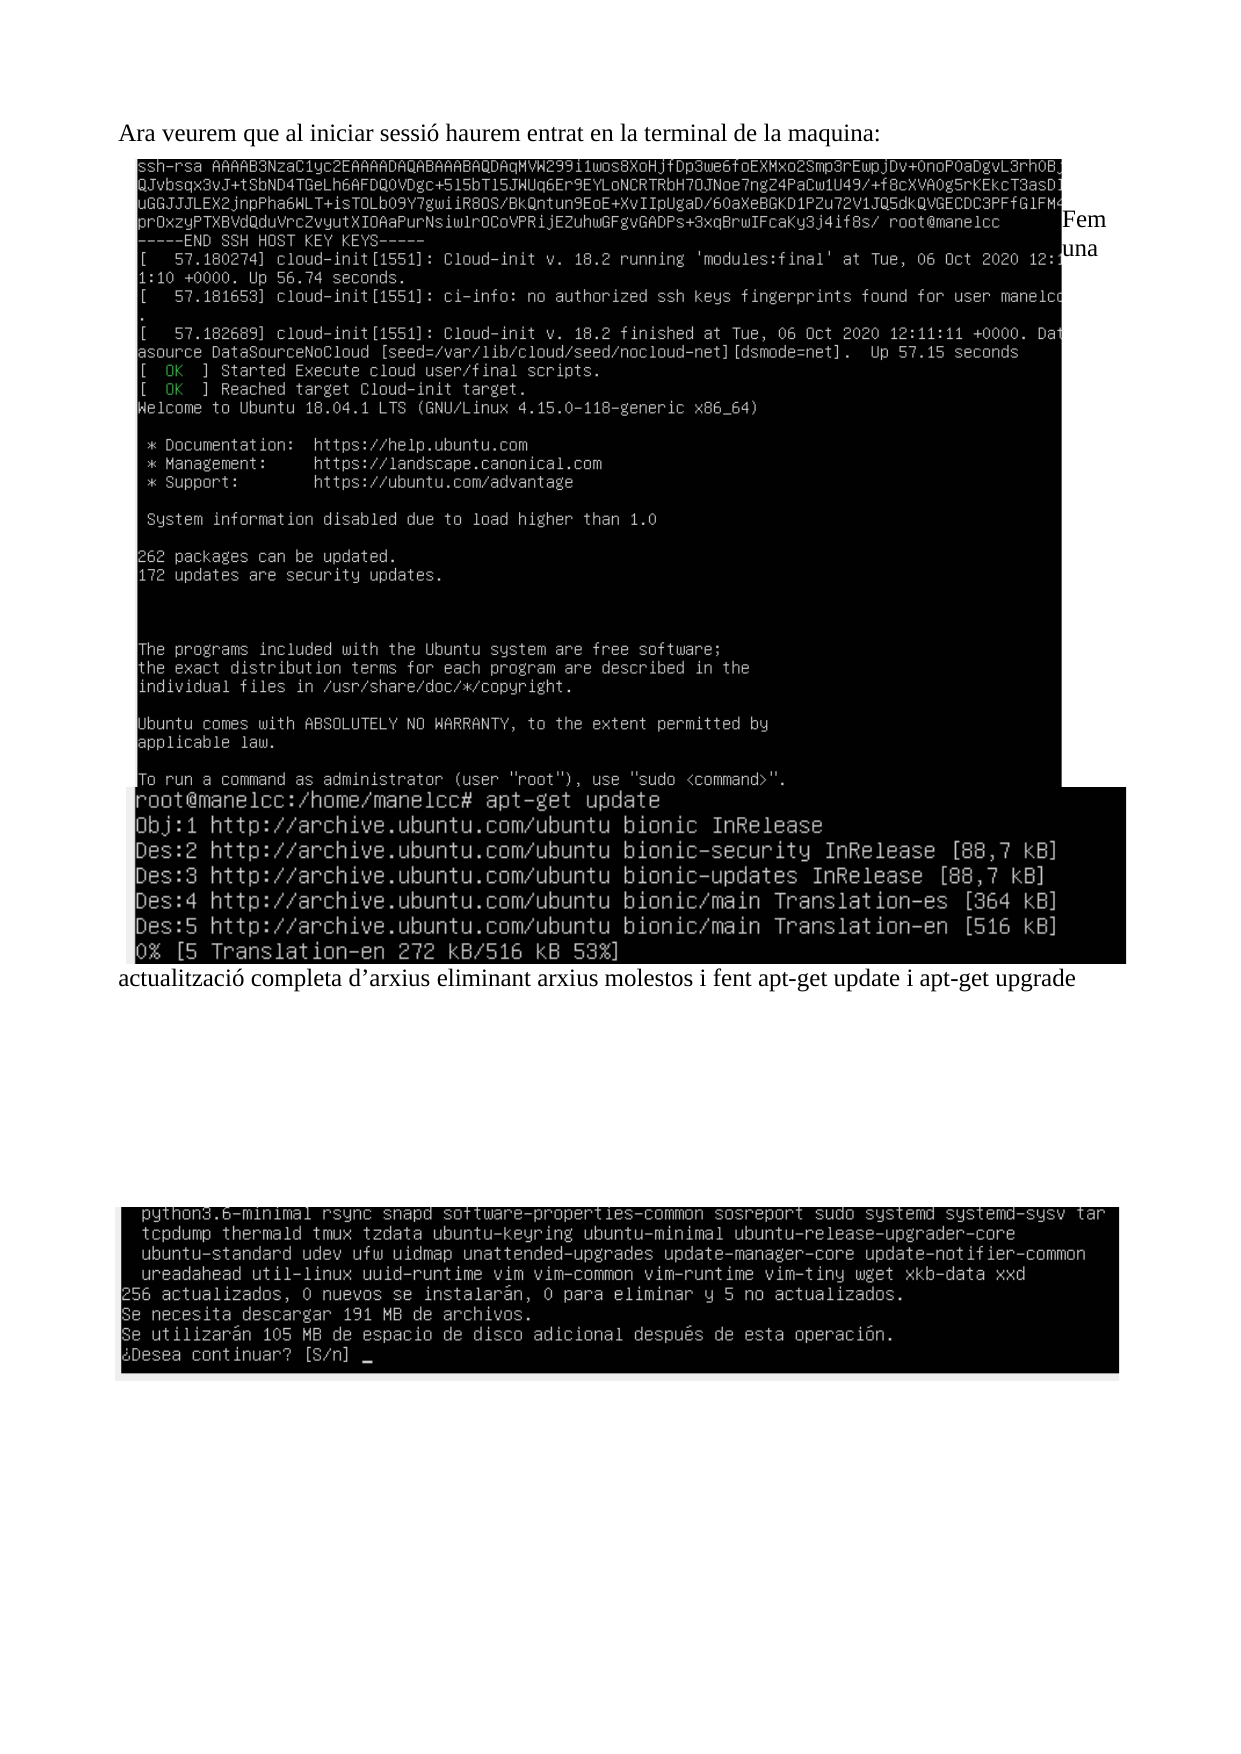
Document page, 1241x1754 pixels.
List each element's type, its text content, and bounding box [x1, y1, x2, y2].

picture [126, 159, 1127, 964]
text Fem una actualització completa d’arxius eliminant arxius molestos i fent apt-get update i apt-get upgrade [118, 204, 1122, 992]
picture [115, 1207, 1120, 1381]
text Ara veurem que al iniciar sessió haurem entrat en la terminal de la maquina: [118, 118, 1122, 147]
